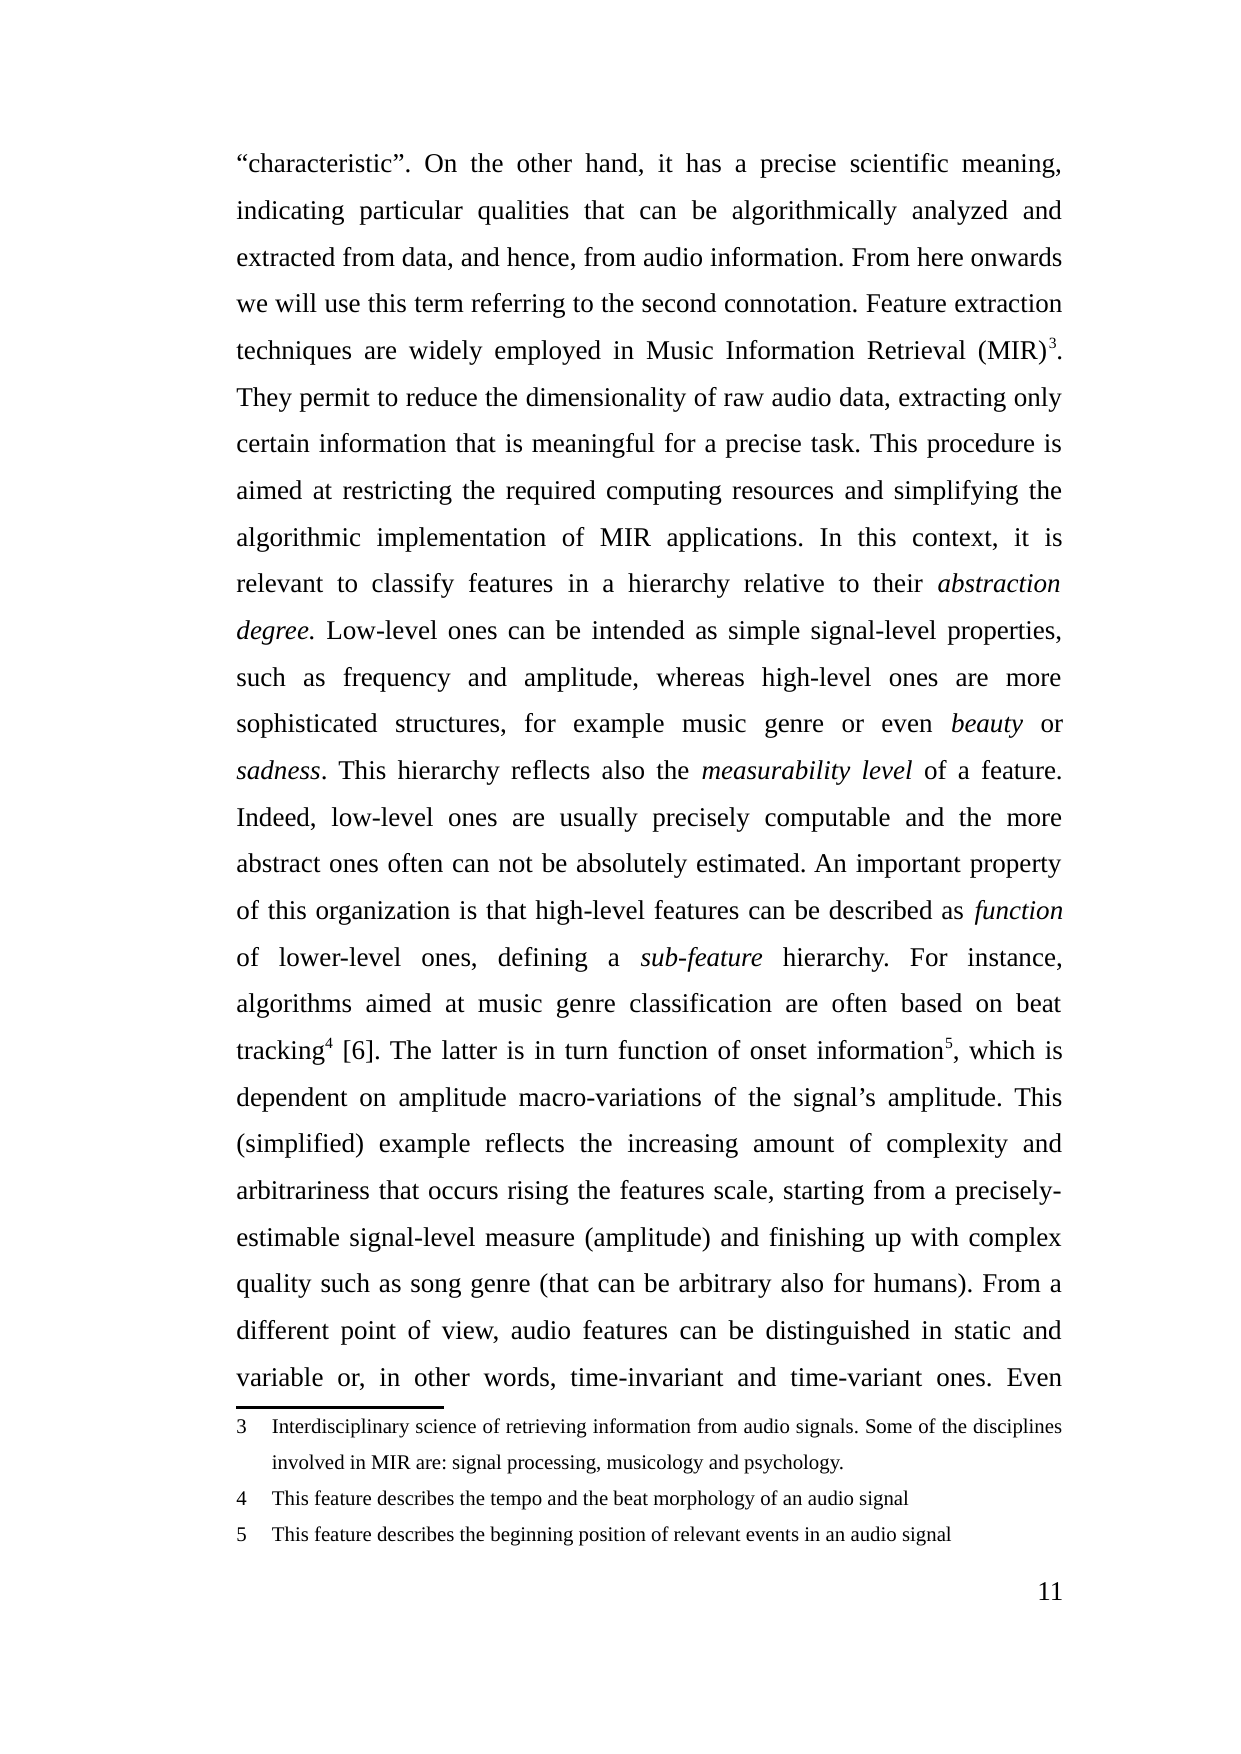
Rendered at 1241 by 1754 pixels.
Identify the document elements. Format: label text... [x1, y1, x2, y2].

text Interdisciplinary science of retrieving information from audio signals. Some of the disciplines involved in MIR are: signal processing, musicology and psychology. [236, 1413, 1063, 1474]
text “characteristic”. On the other hand, it has a precise scientific meaning, indicating particular qualities that can be algorithmically analyzed and extracted from data, and hence, from audio information. From here onwards we will use this term referring to the second connotation. Feature extraction techniques are widely employed in Music Information Retrieval (MIR). They permit to reduce the dimensionality of raw audio data, extracting only certain information that is meaningful for a precise task. This procedure is aimed at restricting the required computing resources and simplifying the algorithmic implementation of MIR applications. In this context, it is relevant to classify features in a hierarchy relative to their abstraction degree. Low-level ones can be intended as simple signal-level properties, such as frequency and amplitude, whereas high-level ones are more sophisticated structures, for example music genre or even beauty or sadness. This hierarchy reflects also the measurability level of a feature. Indeed, low-level ones are usually precisely computable and the more abstract ones often can not be absolutely estimated. An important property of this organization is that high-level features can be described as function of lower-level ones, defining a sub-feature hierarchy. For instance, algorithms aimed at music genre classification are often based on beat tracking [6]. The latter is in turn function of onset information, which is dependent on amplitude macro-variations of the signal’s amplitude. This (simplified) example reflects the increasing amount of complexity and arbitrariness that occurs rising the features scale, starting from a precisely-estimable signal-level measure (amplitude) and finishing up with complex quality such as song genre (that can be arbitrary also for humans). From a different point of view, audio features can be distinguished in static and variable or, in other words, time-invariant and time-variant ones. Even [236, 148, 1063, 1392]
text This feature describes the tempo and the beat morphology of an audio signal [236, 1486, 1063, 1510]
text This feature describes the beginning position of relevant events in an audio signal [236, 1522, 1063, 1546]
